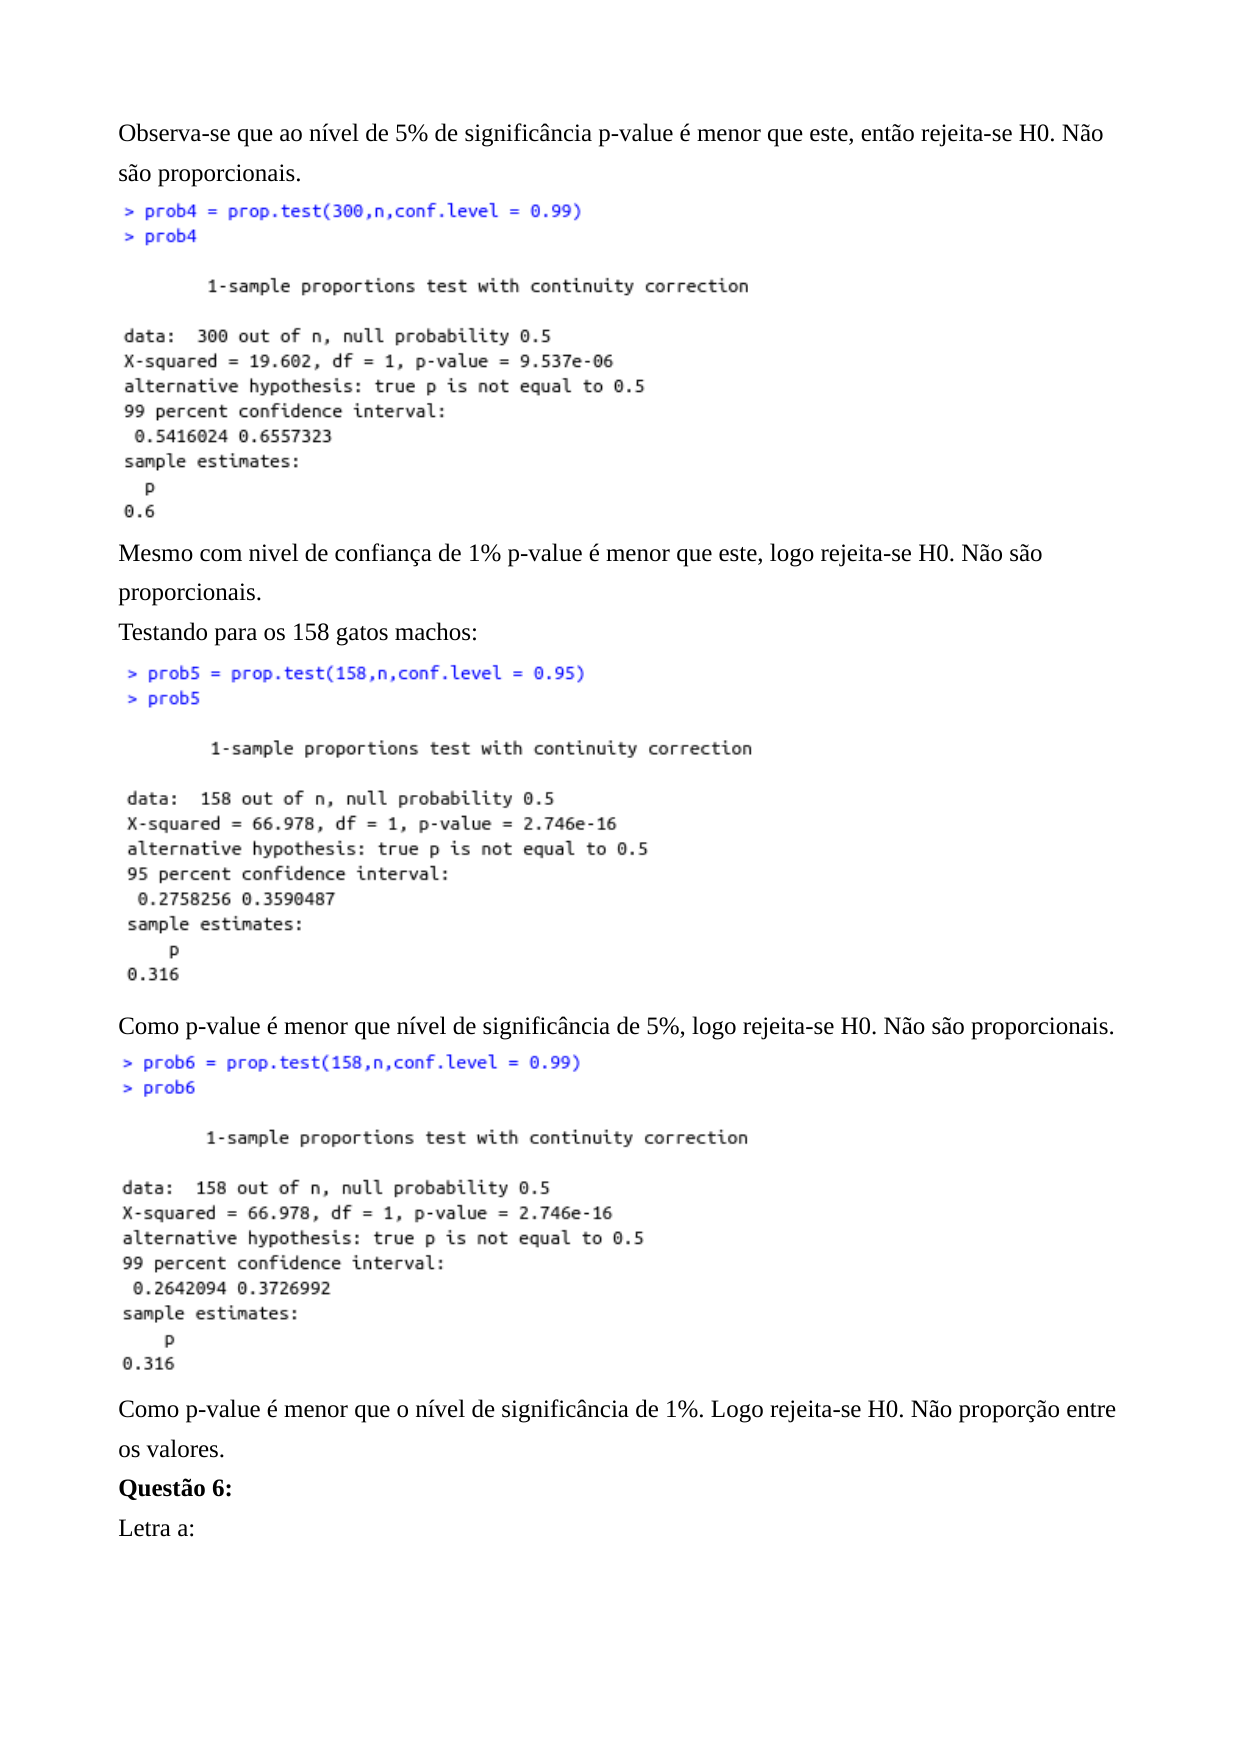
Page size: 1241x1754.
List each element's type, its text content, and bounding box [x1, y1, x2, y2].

text Testando para os 158 gatos machos: [118, 617, 1122, 646]
text Observa-se que ao nível de 5% de significância p-value é menor que este, então rejeita-se H0. Não são proporcionais. [118, 118, 1122, 186]
text Questão 6: [118, 1473, 1122, 1502]
text Mesmo com nivel de confiança de 1% p-value é menor que este, logo rejeita-se H0. Não são proporcionais. [118, 538, 1122, 606]
text Letra a: [118, 1513, 1122, 1542]
picture [118, 656, 781, 1001]
text Como p-value é menor que o nível de significância de 1%. Logo rejeita-se H0. Não proporção entre os valores. [118, 1394, 1122, 1463]
picture [118, 197, 762, 527]
text Como p-value é menor que nível de significância de 5%, logo rejeita-se H0. Não são proporcionais. [118, 1011, 1122, 1040]
picture [118, 1050, 765, 1384]
